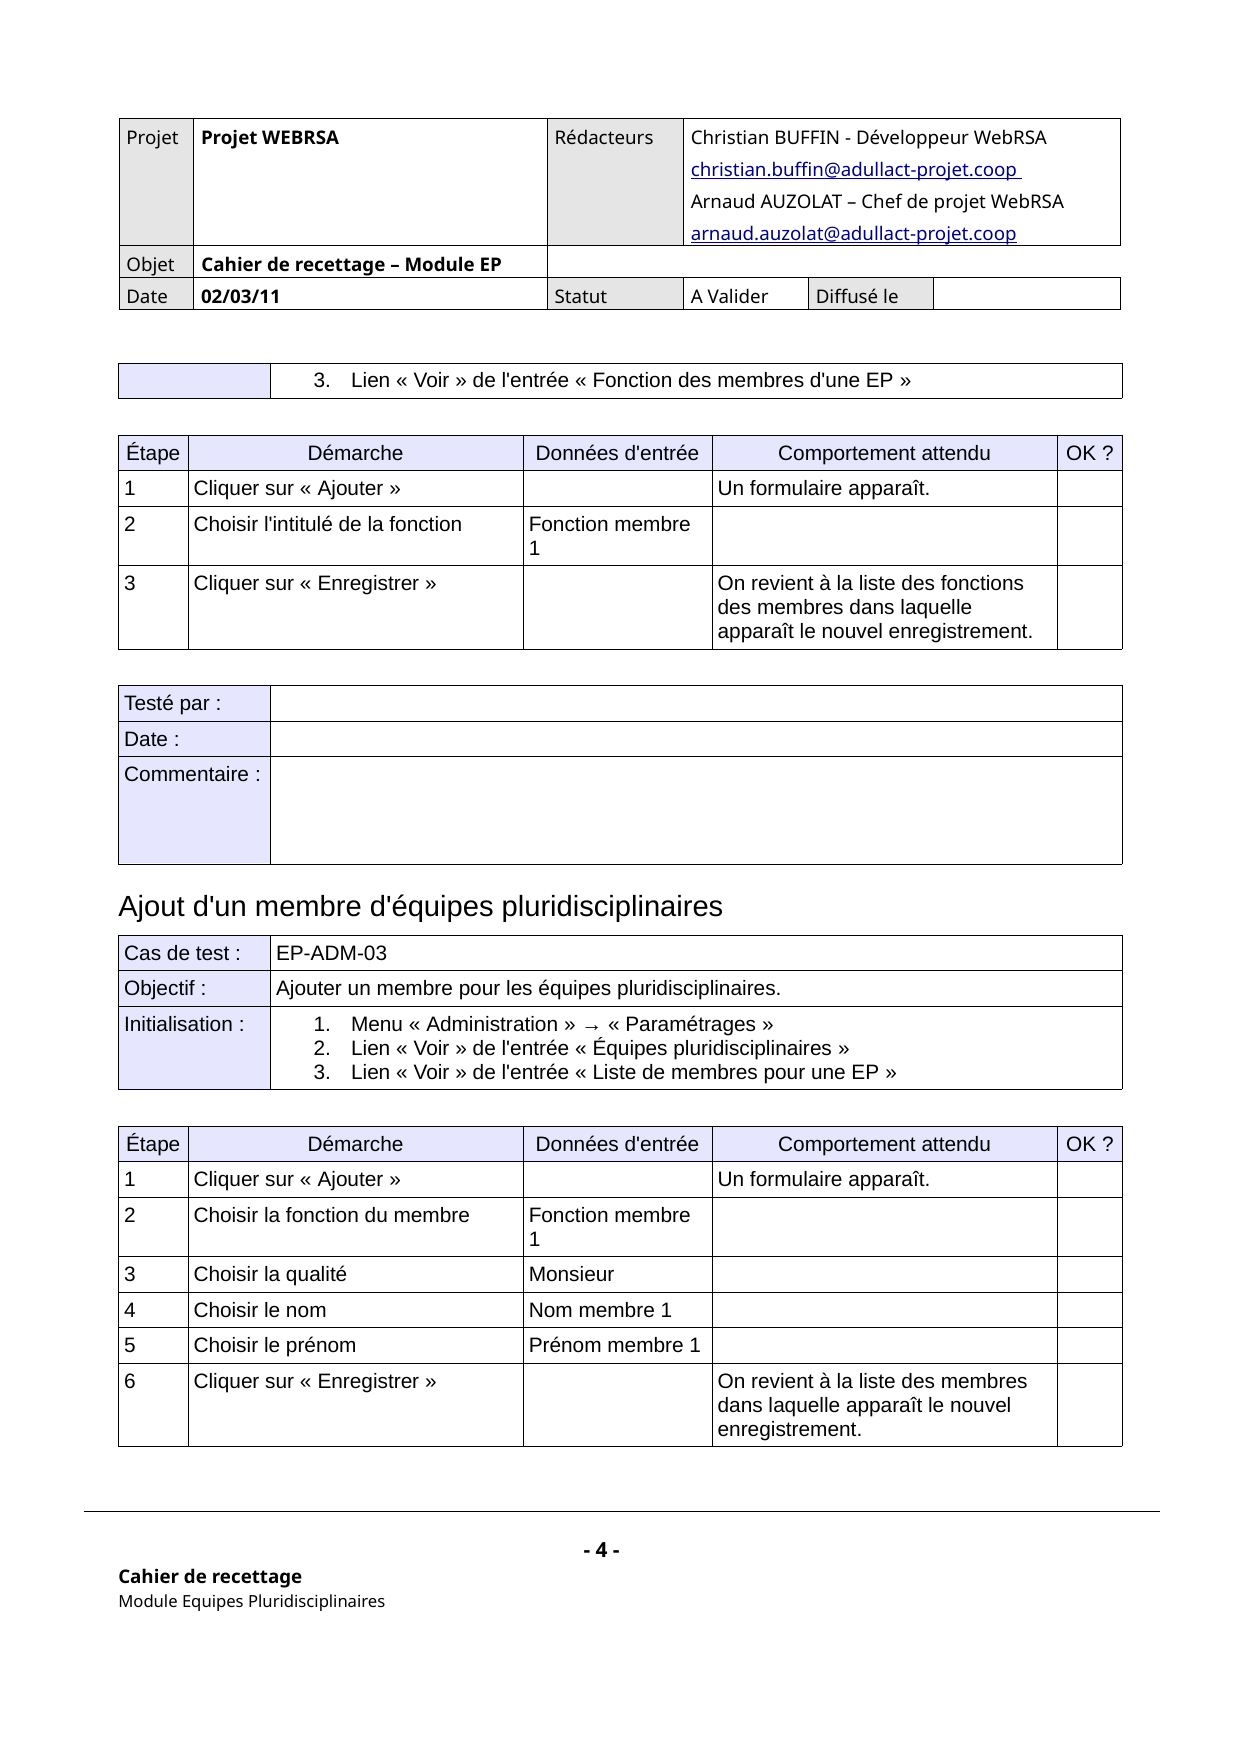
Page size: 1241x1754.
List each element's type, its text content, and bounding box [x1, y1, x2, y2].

table_cell 3 [119, 1257, 188, 1292]
table_header Comportement attendu [713, 436, 1057, 470]
table_cell Initialisation : [119, 1007, 270, 1089]
table_header Étape [119, 436, 188, 470]
table_cell [524, 1364, 712, 1446]
table_cell Choisir l'intitulé de la fonction [189, 507, 523, 565]
table_cell Prénom membre 1 [524, 1328, 712, 1363]
table_cell Fonction membre 1 [524, 1198, 712, 1256]
table_cell 1 [119, 471, 188, 506]
table_header Cas de test : [119, 936, 270, 970]
table_header EP-ADM-03 [271, 936, 1122, 970]
table_cell 6 [119, 1364, 188, 1446]
table_cell 3 [119, 566, 188, 648]
table_cell Cliquer sur « Ajouter » [189, 1162, 523, 1197]
table_cell Un formulaire apparaît. [713, 471, 1057, 506]
table_cell [1058, 1257, 1122, 1292]
table_header Testé par : [119, 686, 270, 721]
table_cell Cliquer sur « Ajouter » [189, 471, 523, 506]
table_header Étape [119, 1127, 188, 1161]
table_cell [271, 722, 1122, 756]
table_cell Menu « Administration » → « Paramétrages » Lien « Voir » de l'entrée « Équipes pluridisciplinaires » Lien « Voir » de l'entrée « Fonction des membres d'une EP » [271, 364, 1122, 398]
table_cell Choisir le nom [189, 1293, 523, 1327]
table_header [271, 686, 1122, 721]
table_cell [524, 566, 712, 648]
table_cell [713, 1198, 1057, 1256]
table_cell 5 [119, 1328, 188, 1363]
table_cell Monsieur [524, 1257, 712, 1292]
table_cell Choisir le prénom [189, 1328, 523, 1363]
table_cell Fonction membre 1 [524, 507, 712, 565]
table_cell Choisir la fonction du membre [189, 1198, 523, 1256]
table_header Données d'entrée [524, 436, 712, 470]
table_cell [1058, 1328, 1122, 1363]
table_header Démarche [189, 436, 523, 470]
table_header Comportement attendu [713, 1127, 1057, 1161]
table_cell [713, 1293, 1057, 1327]
table_cell [524, 471, 712, 506]
table_cell [713, 507, 1057, 565]
table_cell [524, 1162, 712, 1197]
table_cell [1058, 1162, 1122, 1197]
table_cell 2 [119, 1198, 188, 1256]
table_cell [119, 364, 270, 398]
table_cell Date : [119, 722, 270, 756]
table_cell Commentaire : [119, 757, 270, 863]
table_header OK ? [1058, 436, 1122, 470]
table_cell 4 [119, 1293, 188, 1327]
table_cell [1058, 507, 1122, 565]
table_cell 2 [119, 507, 188, 565]
table_cell 1 [119, 1162, 188, 1197]
table_cell Ajouter un membre pour les équipes pluridisciplinaires. [271, 971, 1122, 1006]
table_cell [1058, 1198, 1122, 1256]
table_cell [1058, 1293, 1122, 1327]
table_cell On revient à la liste des membres dans laquelle apparaît le nouvel enregistrement. [713, 1364, 1057, 1446]
table_cell [1058, 1364, 1122, 1446]
table_cell [713, 1257, 1057, 1292]
table_cell Menu « Administration » → « Paramétrages » Lien « Voir » de l'entrée « Équipes pluridisciplinaires » Lien « Voir » de l'entrée « Liste de membres pour une EP » [271, 1007, 1122, 1089]
table_cell Nom membre 1 [524, 1293, 712, 1327]
table_cell Objectif : [119, 971, 270, 1006]
table_cell Cliquer sur « Enregistrer » [189, 1364, 523, 1446]
subtitle Ajout d'un membre d'équipes pluridisciplinaires [118, 889, 1122, 922]
table_cell [271, 757, 1122, 863]
table_header Données d'entrée [524, 1127, 712, 1161]
table_cell [1058, 566, 1122, 648]
table_header Démarche [189, 1127, 523, 1161]
table_cell Choisir la qualité [189, 1257, 523, 1292]
table_cell [713, 1328, 1057, 1363]
table_header OK ? [1058, 1127, 1122, 1161]
table_cell Un formulaire apparaît. [713, 1162, 1057, 1197]
table_cell On revient à la liste des fonctions des membres dans laquelle apparaît le nouvel enregistrement. [713, 566, 1057, 648]
table_cell Cliquer sur « Enregistrer » [189, 566, 523, 648]
table_cell [1058, 471, 1122, 506]
